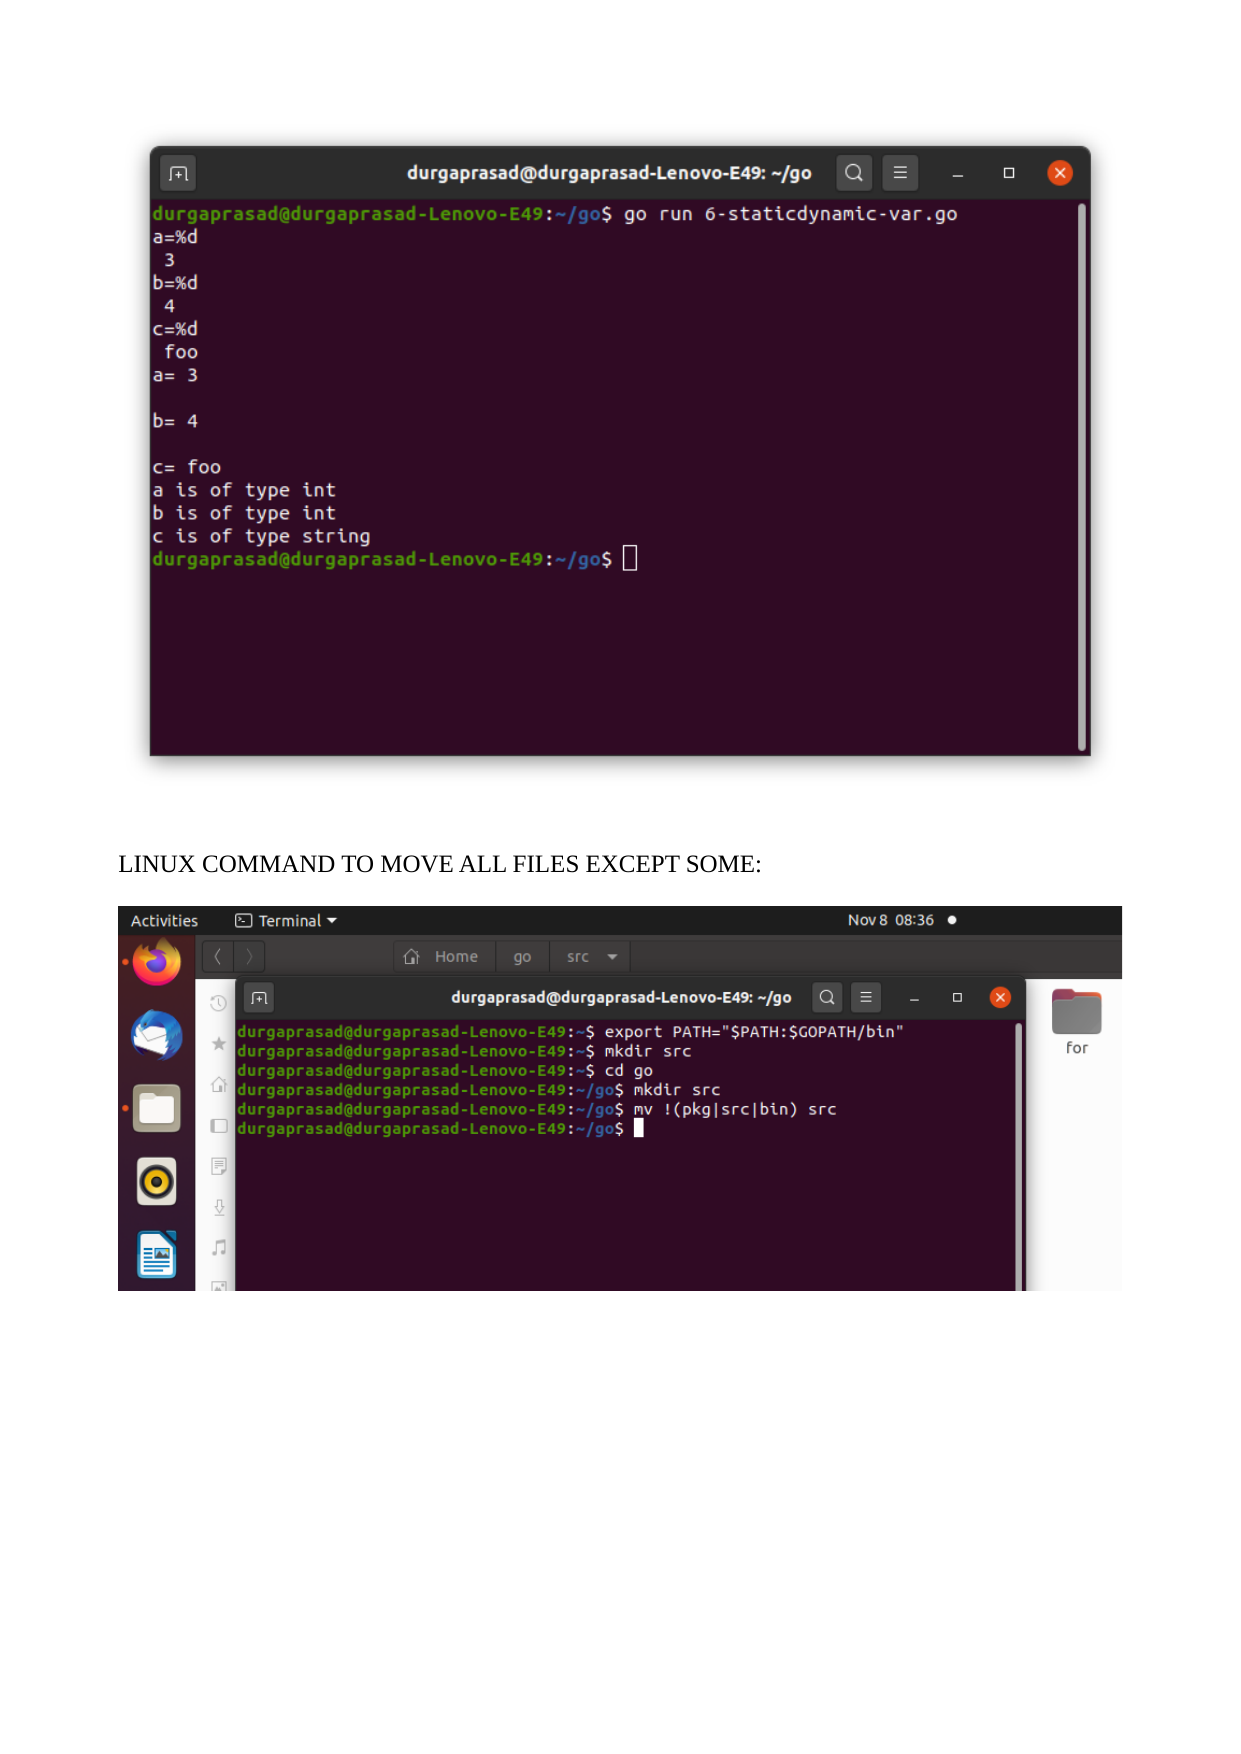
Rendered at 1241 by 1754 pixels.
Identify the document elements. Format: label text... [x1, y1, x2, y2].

picture [118, 906, 1123, 1291]
text LINUX COMMAND TO MOVE ALL FILES EXCEPT SOME: [118, 849, 1122, 877]
picture [118, 118, 1123, 792]
